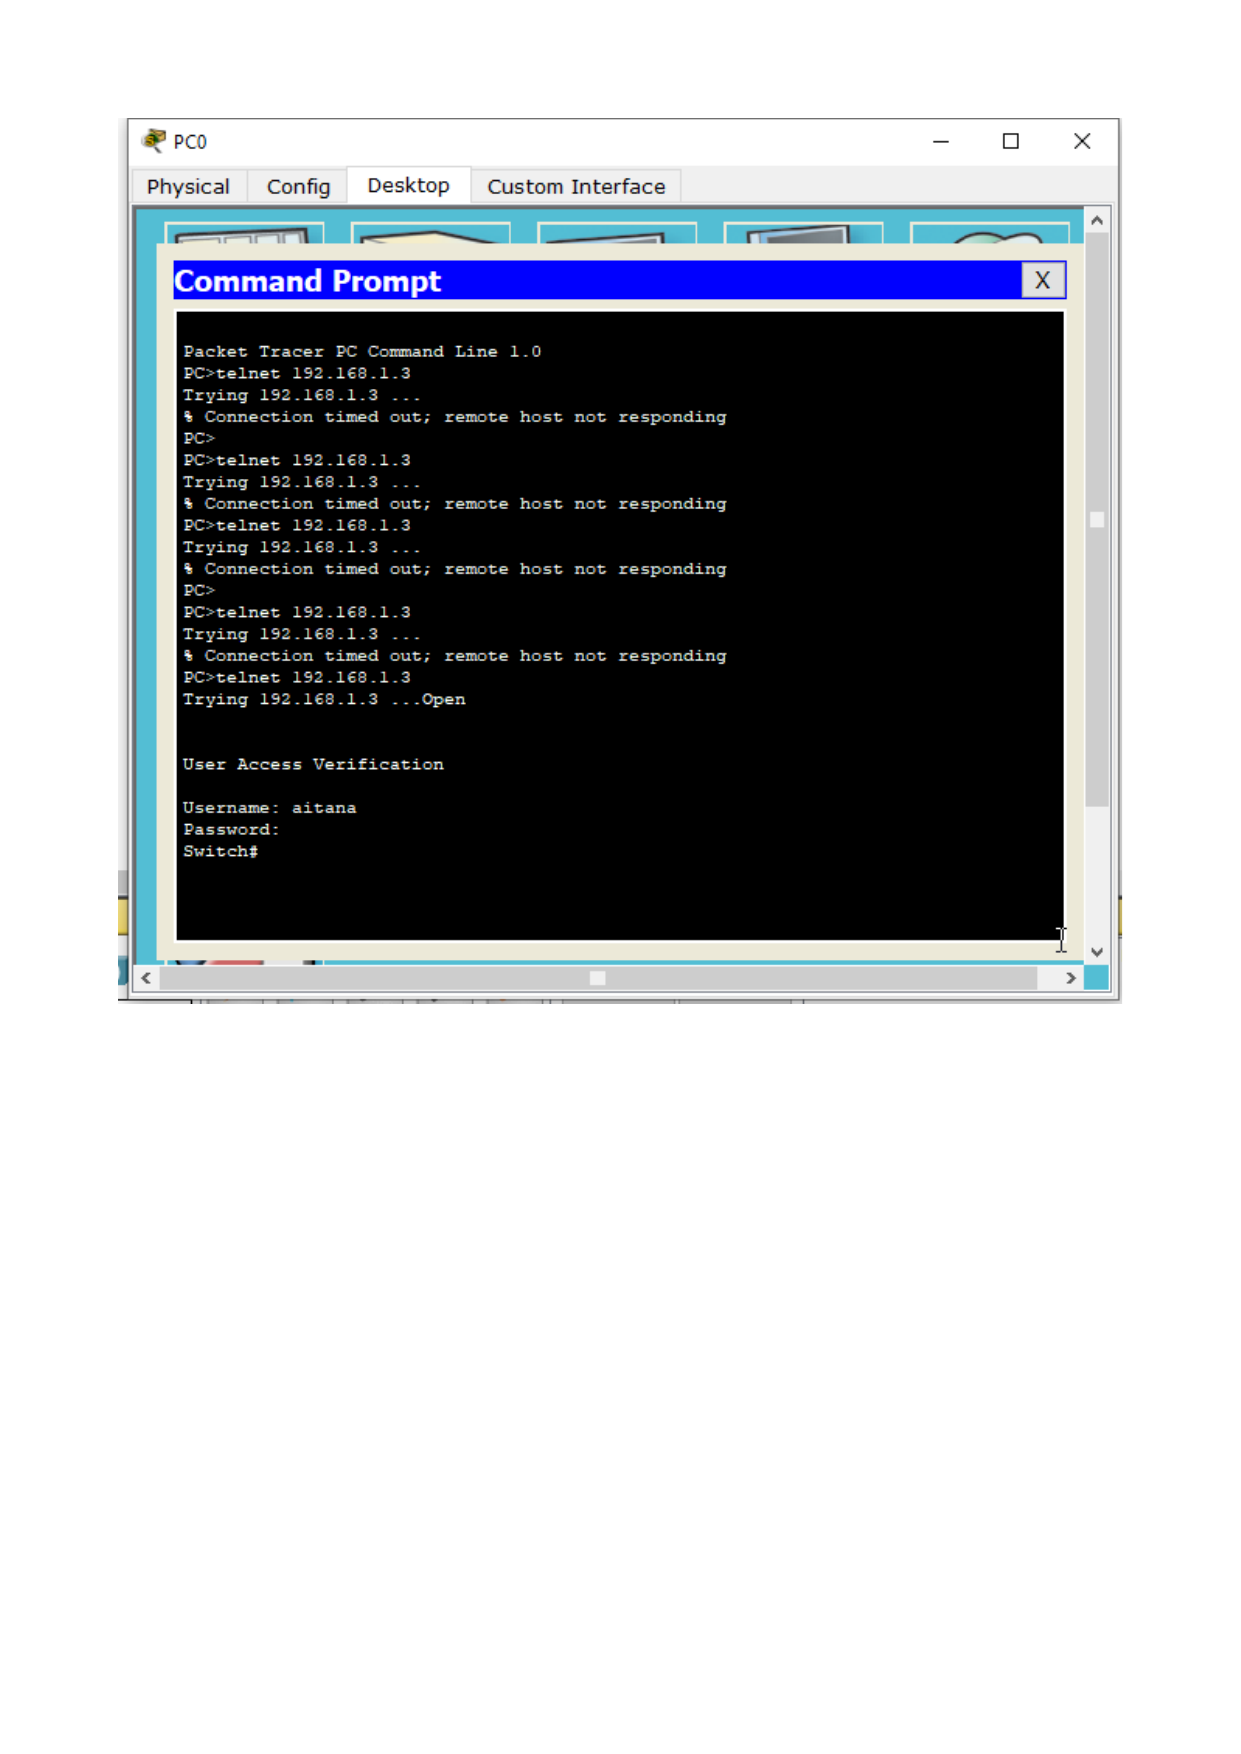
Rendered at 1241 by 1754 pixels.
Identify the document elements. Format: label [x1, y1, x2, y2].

picture [118, 118, 1123, 1004]
